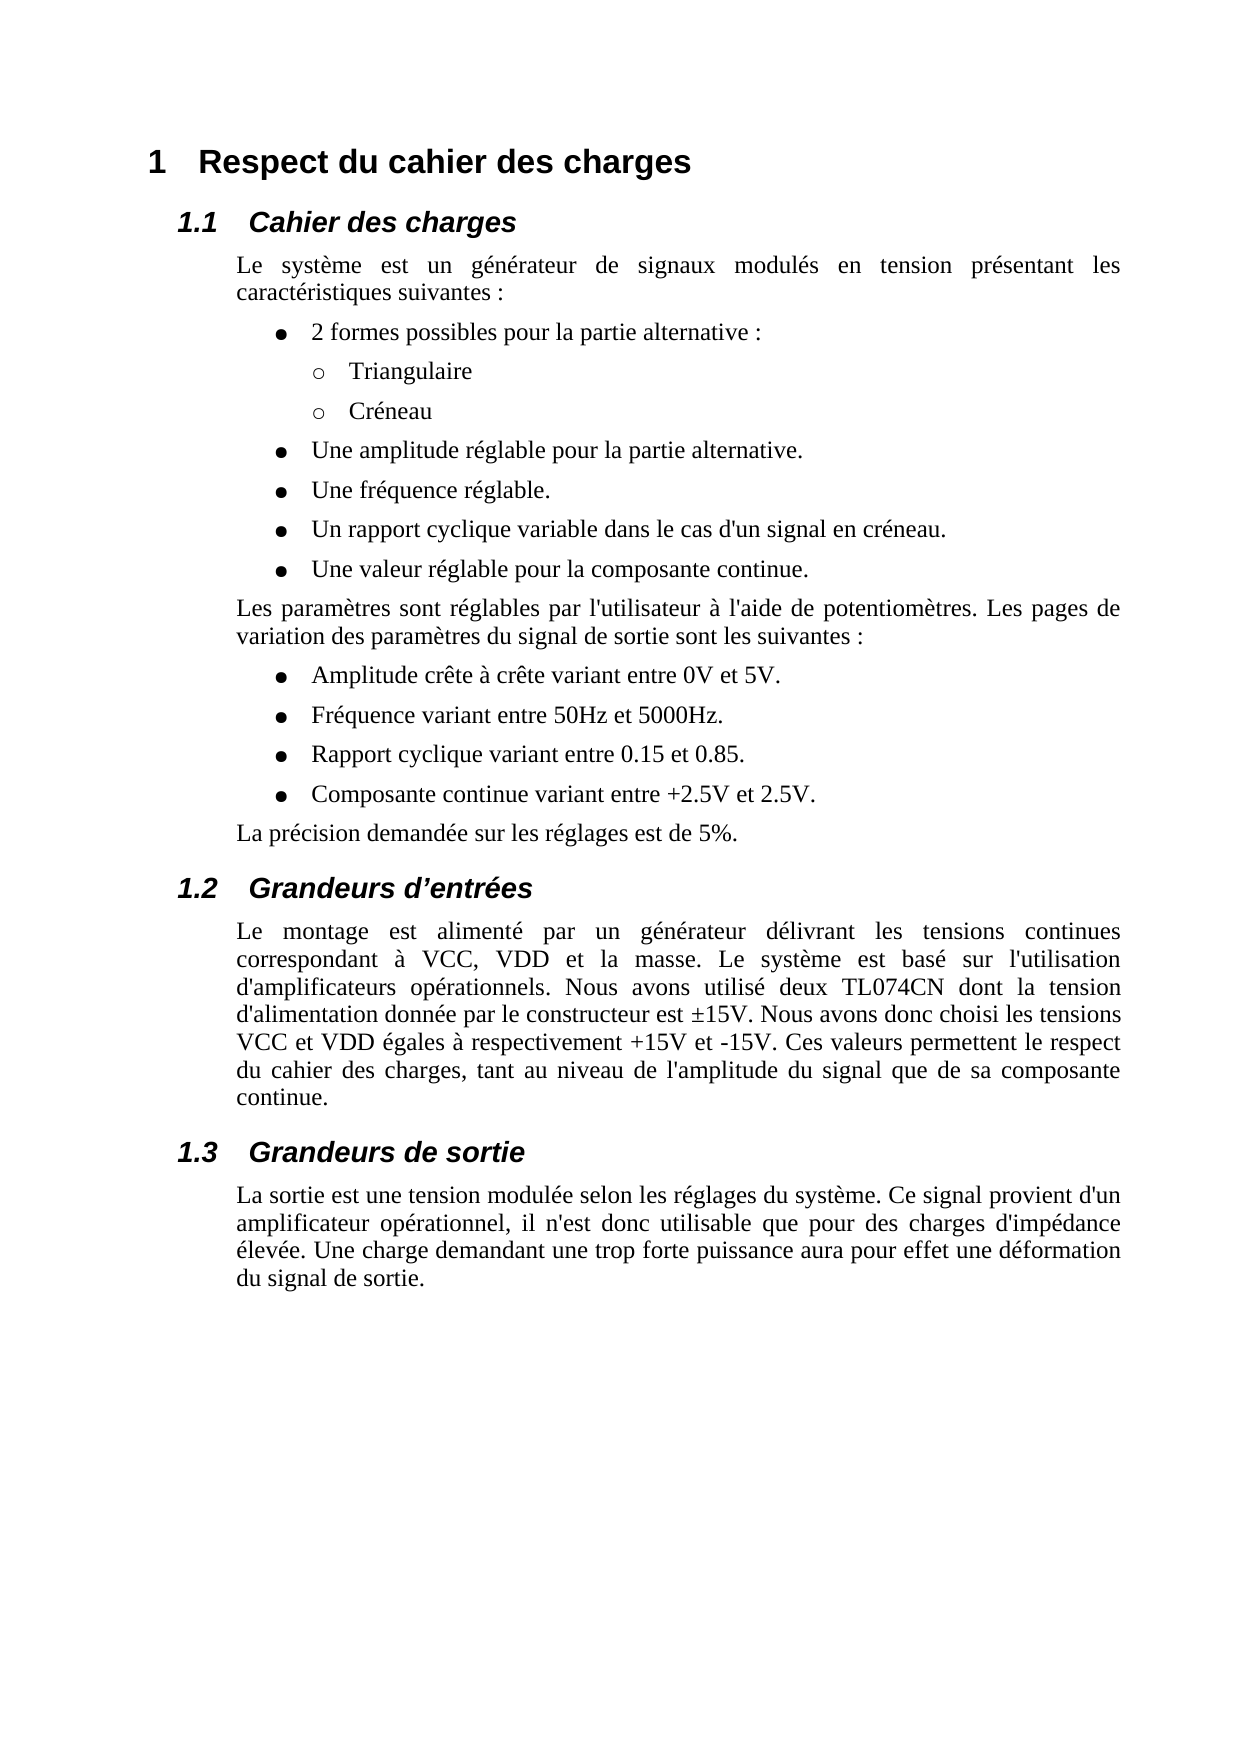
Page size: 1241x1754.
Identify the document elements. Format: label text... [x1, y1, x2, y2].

list Une fréquence réglable. [274, 476, 1122, 503]
text Les paramètres sont réglables par l'utilisateur à l'aide de potentiomètres. Les pages de variation des paramètres du signal de sortie sont les suivantes : [236, 594, 1122, 650]
list 2 formes possibles pour la partie alternative : [274, 318, 1122, 346]
list Rapport cyclique variant entre 0.15 et 0.85. [274, 740, 1122, 768]
text Le système est un générateur de signaux modulés en tension présentant les caractéristiques suivantes : [236, 251, 1122, 306]
list Une valeur réglable pour la composante continue. [274, 555, 1122, 582]
list Un rapport cyclique variable dans le cas d'un signal en créneau. [274, 515, 1122, 543]
list Amplitude crête à crête variant entre 0V et 5V. [274, 661, 1122, 689]
text La sortie est une tension modulée selon les réglages du système. Ce signal provient d'un amplificateur opérationnel, il n'est donc utilisable que pour des charges d'impédance élevée. Une charge demandant une trop forte puissance aura pour effet une déformation du signal de sortie. [236, 1181, 1122, 1292]
list Une amplitude réglable pour la partie alternative. [274, 436, 1122, 464]
text La précision demandée sur les réglages est de 5%. [236, 819, 1122, 847]
list Triangulaire [311, 357, 1122, 385]
subtitle Respect du cahier des charges [118, 143, 1122, 181]
list Créneau [311, 397, 1122, 424]
text Le montage est alimenté par un générateur délivrant les tensions continues correspondant à VCC, VDD et la masse. Le système est basé sur l'utilisation d'amplificateurs opérationnels. Nous avons utilisé deux TL074CN dont la tension d'alimentation donnée par le constructeur est ±15V. Nous avons donc choisi les tensions VCC et VDD égales à respectivement +15V et -15V. Ces valeurs permettent le respect du cahier des charges, tant au niveau de l'amplitude du signal que de sa composante continue. [236, 917, 1122, 1111]
list Fréquence variant entre 50Hz et 5000Hz. [274, 701, 1122, 729]
subtitle Grandeurs de sortie [118, 1136, 1122, 1169]
list Composante continue variant entre +2.5V et 2.5V. [274, 780, 1122, 808]
subtitle Grandeurs d’entrées [118, 872, 1122, 905]
subtitle Cahier des charges [118, 206, 1122, 238]
